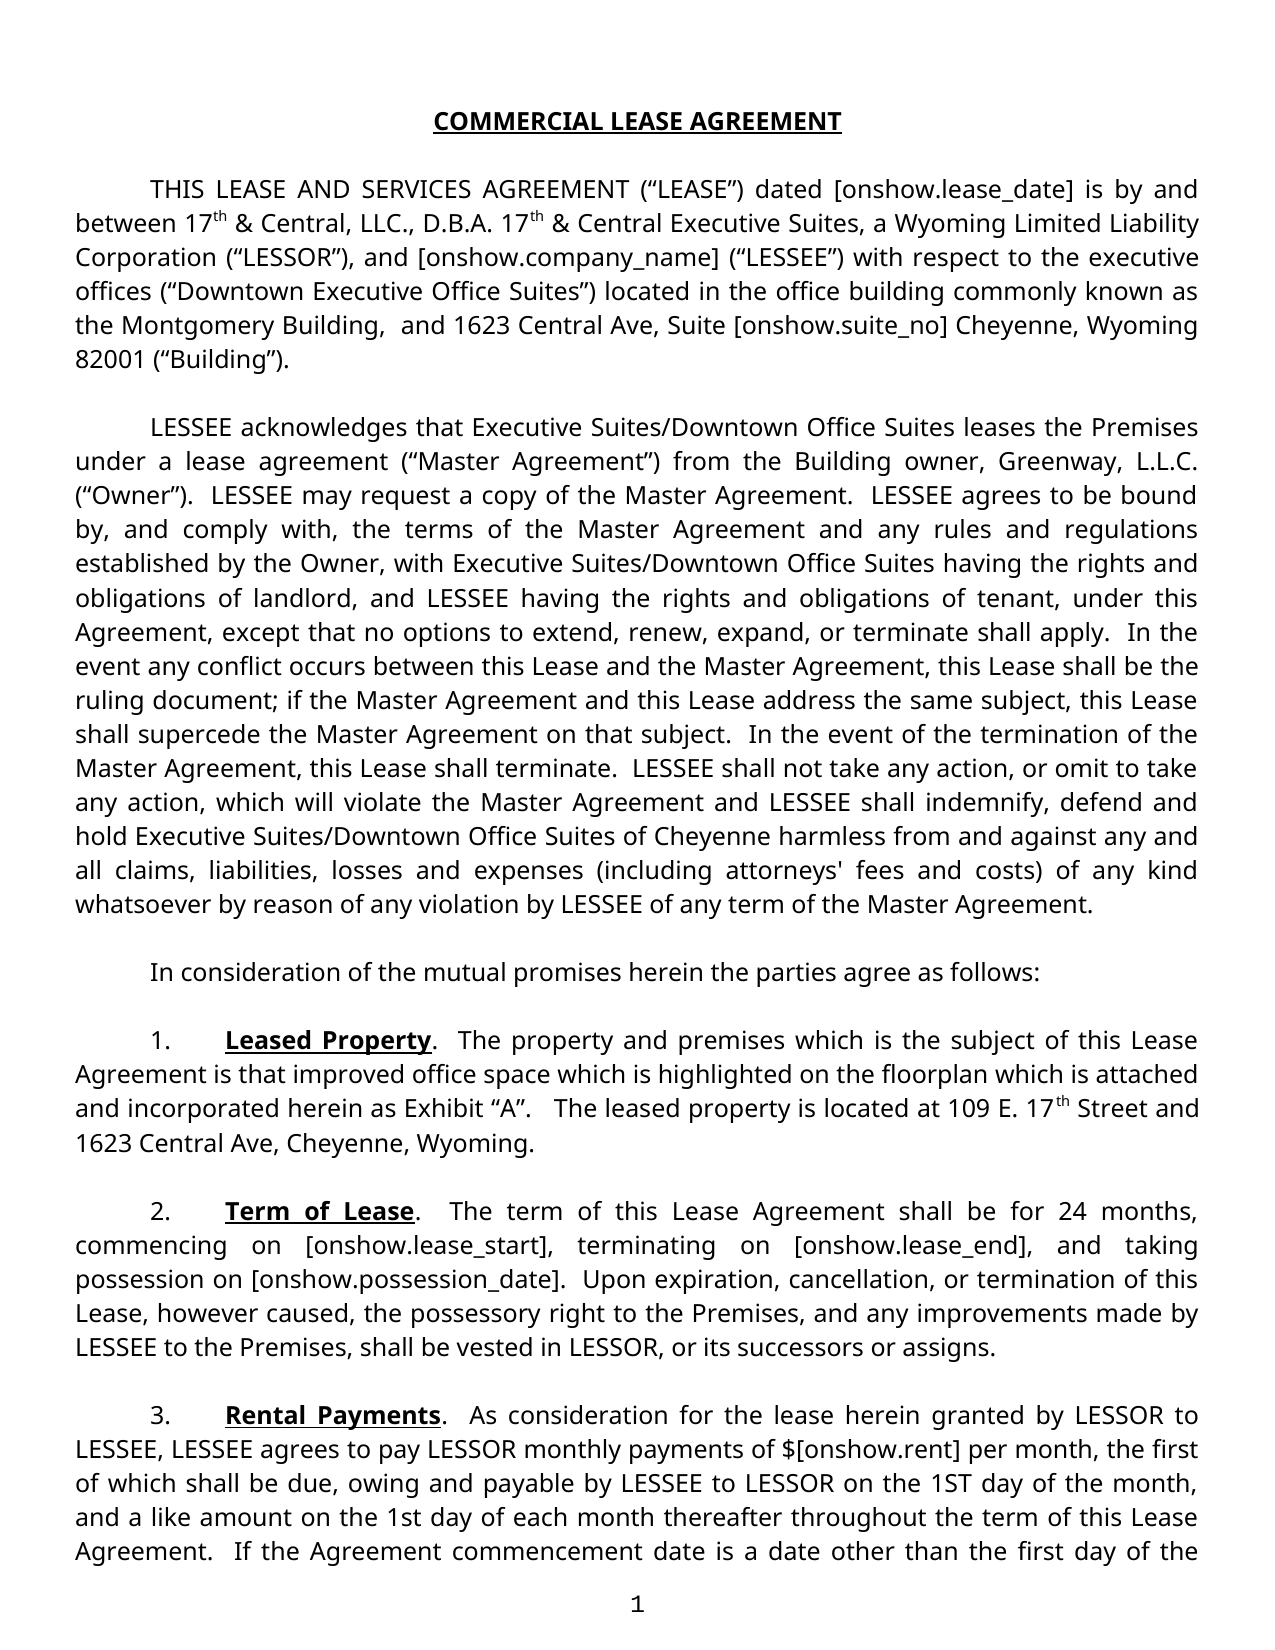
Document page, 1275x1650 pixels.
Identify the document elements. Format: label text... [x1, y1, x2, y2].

text 1. Leased Property. The property and premises which is the subject of this Lease Agreement is that improved office space which is highlighted on the floorplan which is attached and incorporated herein as Exhibit “A”. The leased property is located at 109 E. 17th Street and 1623 Central Ave, Cheyenne, Wyoming. [75, 1023, 1200, 1159]
text LESSEE acknowledges that Executive Suites/Downtown Office Suites leases the Premises under a lease agreement (“Master Agreement”) from the Building owner, Greenway, L.L.C. (“Owner”). LESSEE may request a copy of the Master Agreement. LESSEE agrees to be bound by, and comply with, the terms of the Master Agreement and any rules and regulations established by the Owner, with Executive Suites/Downtown Office Suites having the rights and obligations of landlord, and LESSEE having the rights and obligations of tenant, under this Agreement, except that no options to extend, renew, expand, or terminate shall apply. In the event any conflict occurs between this Lease and the Master Agreement, this Lease shall be the ruling document; if the Master Agreement and this Lease address the same subject, this Lease shall supercede the Master Agreement on that subject. In the event of the termination of the Master Agreement, this Lease shall terminate. LESSEE shall not take any action, or omit to take any action, which will violate the Master Agreement and LESSEE shall indemnify, defend and hold Executive Suites/Downtown Office Suites of Cheyenne harmless from and against any and all claims, liabilities, losses and expenses (including attorneys' fees and costs) of any kind whatsoever by reason of any violation by LESSEE of any term of the Master Agreement. [75, 410, 1200, 921]
text 2. Term of Lease. The term of this Lease Agreement shall be for 24 months, commencing on [onshow.lease_start], terminating on [onshow.lease_end], and taking possession on [onshow.possession_date]. Upon expiration, cancellation, or termination of this Lease, however caused, the possessory right to the Premises, and any improvements made by LESSEE to the Premises, shall be vested in LESSOR, or its successors or assigns. [75, 1193, 1200, 1364]
text In consideration of the mutual promises herein the parties agree as follows: [75, 955, 1200, 989]
text COMMERCIAL LEASE AGREEMENT [75, 103, 1200, 137]
text 3. Rental Payments. As consideration for the lease herein granted by LESSOR to LESSEE, LESSEE agrees to pay LESSOR monthly payments of $[onshow.rent] per month, the first of which shall be due, owing and payable by LESSEE to LESSOR on the 1ST day of the month, and a like amount on the 1st day of each month thereafter throughout the term of this Lease Agreement. If the Agreement commencement date is a date other than the first day of the [75, 1398, 1200, 1568]
text THIS LEASE AND SERVICES AGREEMENT (“LEASE”) dated [onshow.lease_date] is by and between 17th & Central, LLC., D.B.A. 17th & Central Executive Suites, a Wyoming Limited Liability Corporation (“LESSOR”), and [onshow.company_name] (“LESSEE”) with respect to the executive offices (“Downtown Executive Office Suites”) located in the office building commonly known as the Montgomery Building, and 1623 Central Ave, Suite [onshow.suite_no] Cheyenne, Wyoming 82001 (“Building”). [75, 171, 1200, 376]
